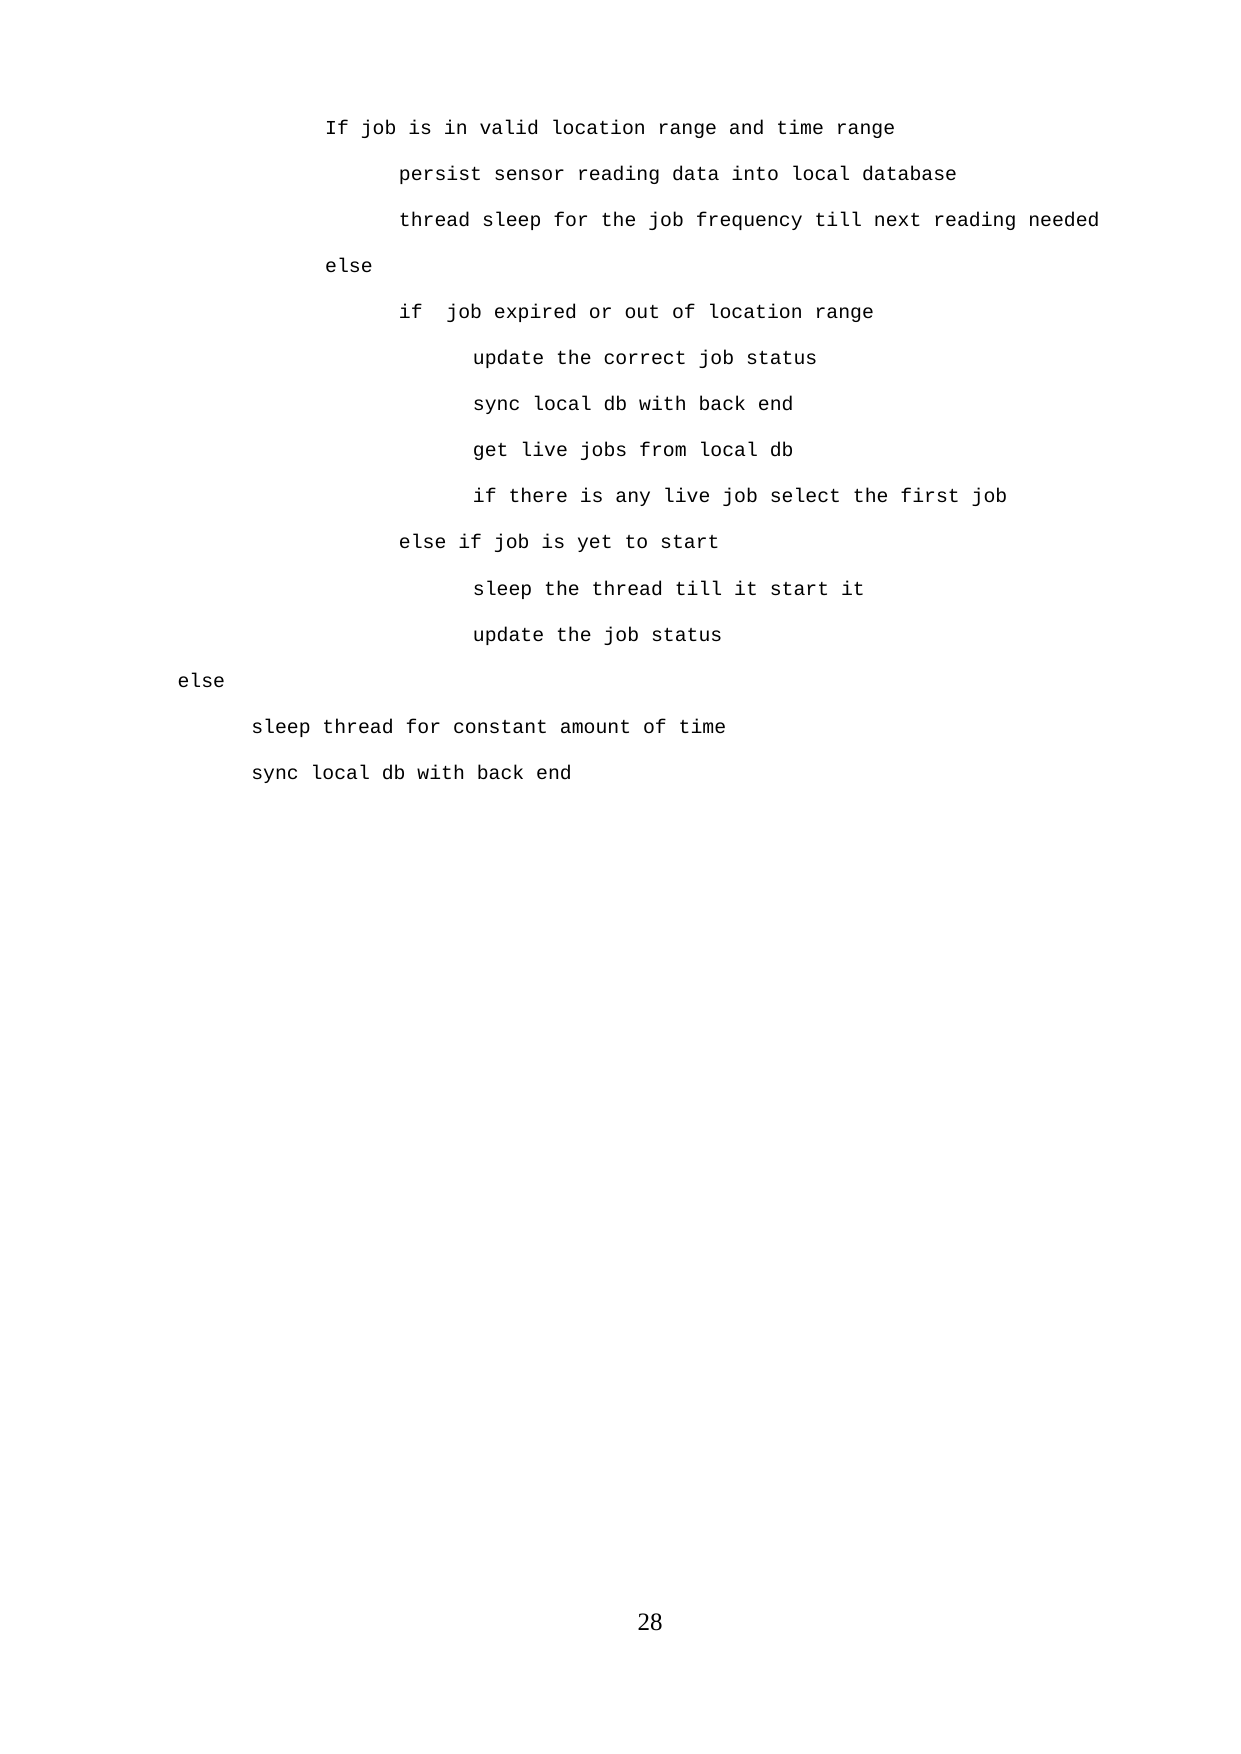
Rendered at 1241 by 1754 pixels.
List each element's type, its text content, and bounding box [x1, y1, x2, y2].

text sleep the thread till it start it [177, 578, 1122, 601]
text if job expired or out of location range [177, 302, 1122, 325]
text thread sleep for the job frequency till next reading needed [177, 210, 1122, 233]
text update the correct job status [177, 348, 1122, 371]
text If job is in valid location range and time range [177, 118, 1122, 141]
text update the job status [177, 624, 1122, 647]
text get live jobs from local db [177, 440, 1122, 463]
text else [177, 256, 1122, 279]
text persist sensor reading data into local database [177, 164, 1122, 187]
text sleep thread for constant amount of time [177, 717, 1122, 739]
text sync local db with back end [177, 394, 1122, 417]
text else [177, 671, 1122, 693]
text else if job is yet to start [177, 532, 1122, 555]
text if there is any live job select the first job [177, 486, 1122, 509]
text sync local db with back end [177, 763, 1122, 785]
